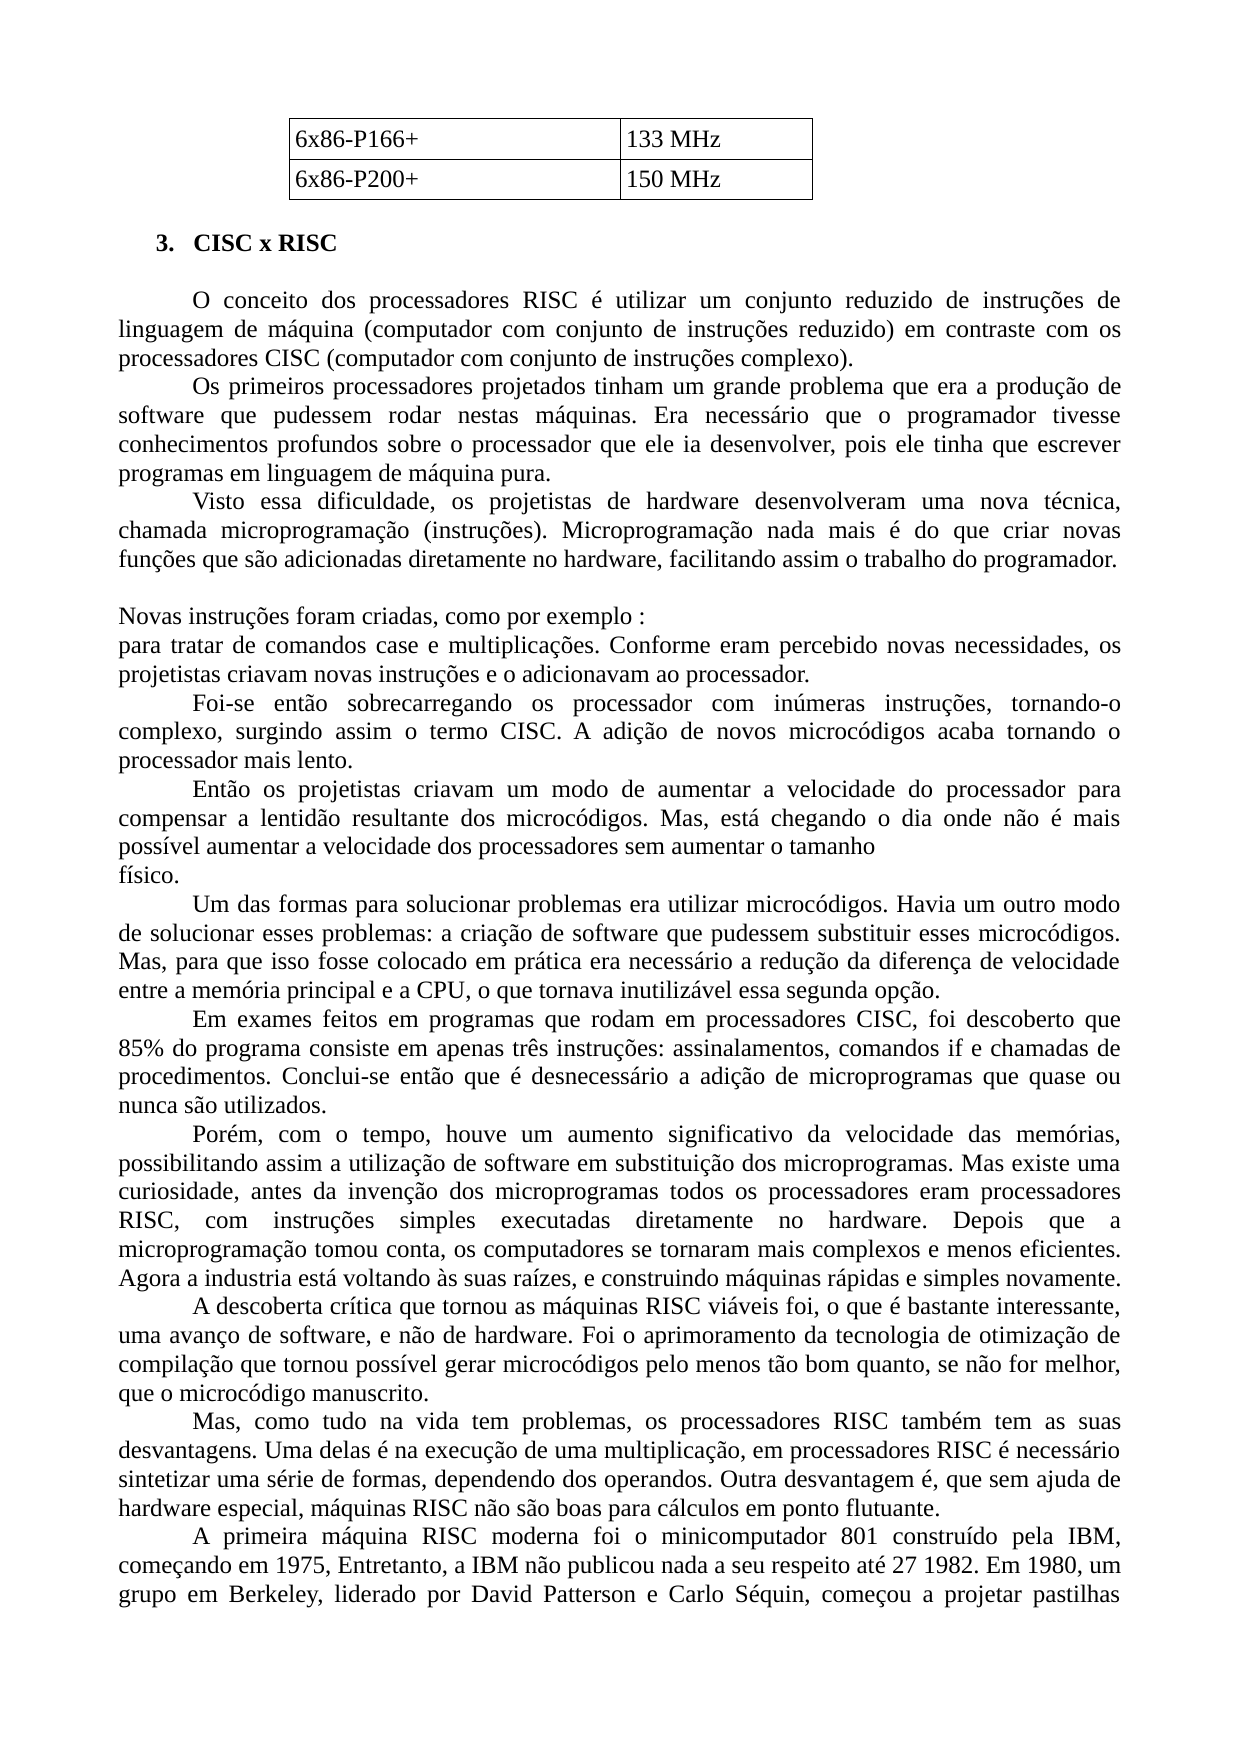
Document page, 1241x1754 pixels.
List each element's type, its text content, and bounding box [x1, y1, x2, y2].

text Mas, como tudo na vida tem problemas, os processadores RISC também tem as suas desvantagens. Uma delas é na execução de uma multiplicação, em processadores RISC é necessário sintetizar uma série de formas, dependendo dos operandos. Outra desvantagem é, que sem ajuda de hardware especial, máquinas RISC não são boas para cálculos em ponto flutuante. [118, 1406, 1122, 1521]
text Foi-se então sobrecarregando os processador com inúmeras instruções, tornando-o complexo, surgindo assim o termo CISC. A adição de novos microcódigos acaba tornando o processador mais lento. [118, 688, 1122, 774]
table_cell 133 MHz [621, 119, 812, 158]
table_cell 6x86-P200+ [290, 160, 620, 199]
text para tratar de comandos case e multiplicações. Conforme eram percebido novas necessidades, os projetistas criavam novas instruções e o adicionavam ao processador. [118, 630, 1122, 688]
text físico. [118, 860, 1122, 889]
text A primeira máquina RISC moderna foi o minicomputador 801 construído pela IBM, começando em 1975, Entretanto, a IBM não publicou nada a seu respeito até 27 1982. Em 1980, um grupo em Berkeley, liderado por David Patterson e Carlo Séquin, começou a projetar pastilhas [118, 1521, 1122, 1608]
text Porém, com o tempo, houve um aumento significativo da velocidade das memórias, possibilitando assim a utilização de software em substituição dos microprogramas. Mas existe uma curiosidade, antes da invenção dos microprogramas todos os processadores eram processadores RISC, com instruções simples executadas diretamente no hardware. Depois que a microprogramação tomou conta, os computadores se tornaram mais complexos e menos eficientes. Agora a industria está voltando às suas raízes, e construindo máquinas rápidas e simples novamente. [118, 1119, 1122, 1291]
text A descoberta crítica que tornou as máquinas RISC viáveis foi, o que é bastante interessante, uma avanço de software, e não de hardware. Foi o aprimoramento da tecnologia de otimização de compilação que tornou possível gerar microcódigos pelo menos tão bom quanto, se não for melhor, que o microcódigo manuscrito. [118, 1291, 1122, 1406]
list CISC x RISC [156, 228, 1122, 256]
text Então os projetistas criavam um modo de aumentar a velocidade do processador para compensar a lentidão resultante dos microcódigos. Mas, está chegando o dia onde não é mais possível aumentar a velocidade dos processadores sem aumentar o tamanho [118, 774, 1122, 860]
text Um das formas para solucionar problemas era utilizar microcódigos. Havia um outro modo de solucionar esses problemas: a criação de software que pudessem substituir esses microcódigos. Mas, para que isso fosse colocado em prática era necessário a redução da diferença de velocidade entre a memória principal e a CPU, o que tornava inutilizável essa segunda opção. [118, 889, 1122, 1004]
text O conceito dos processadores RISC é utilizar um conjunto reduzido de instruções de linguagem de máquina (computador com conjunto de instruções reduzido) em contraste com os processadores CISC (computador com conjunto de instruções complexo). [118, 285, 1122, 371]
text Novas instruções foram criadas, como por exemplo : [118, 601, 1122, 630]
text Visto essa dificuldade, os projetistas de hardware desenvolveram uma nova técnica, chamada microprogramação (instruções). Microprogramação nada mais é do que criar novas funções que são adicionadas diretamente no hardware, facilitando assim o trabalho do programador. [118, 486, 1122, 573]
table_cell 6x86-P166+ [290, 119, 620, 158]
table_cell 150 MHz [621, 160, 812, 199]
text Os primeiros processadores projetados tinham um grande problema que era a produção de software que pudessem rodar nestas máquinas. Era necessário que o programador tivesse conhecimentos profundos sobre o processador que ele ia desenvolver, pois ele tinha que escrever programas em linguagem de máquina pura. [118, 371, 1122, 486]
text Em exames feitos em programas que rodam em processadores CISC, foi descoberto que 85% do programa consiste em apenas três instruções: assinalamentos, comandos if e chamadas de procedimentos. Conclui-se então que é desnecessário a adição de microprogramas que quase ou nunca são utilizados. [118, 1004, 1122, 1119]
